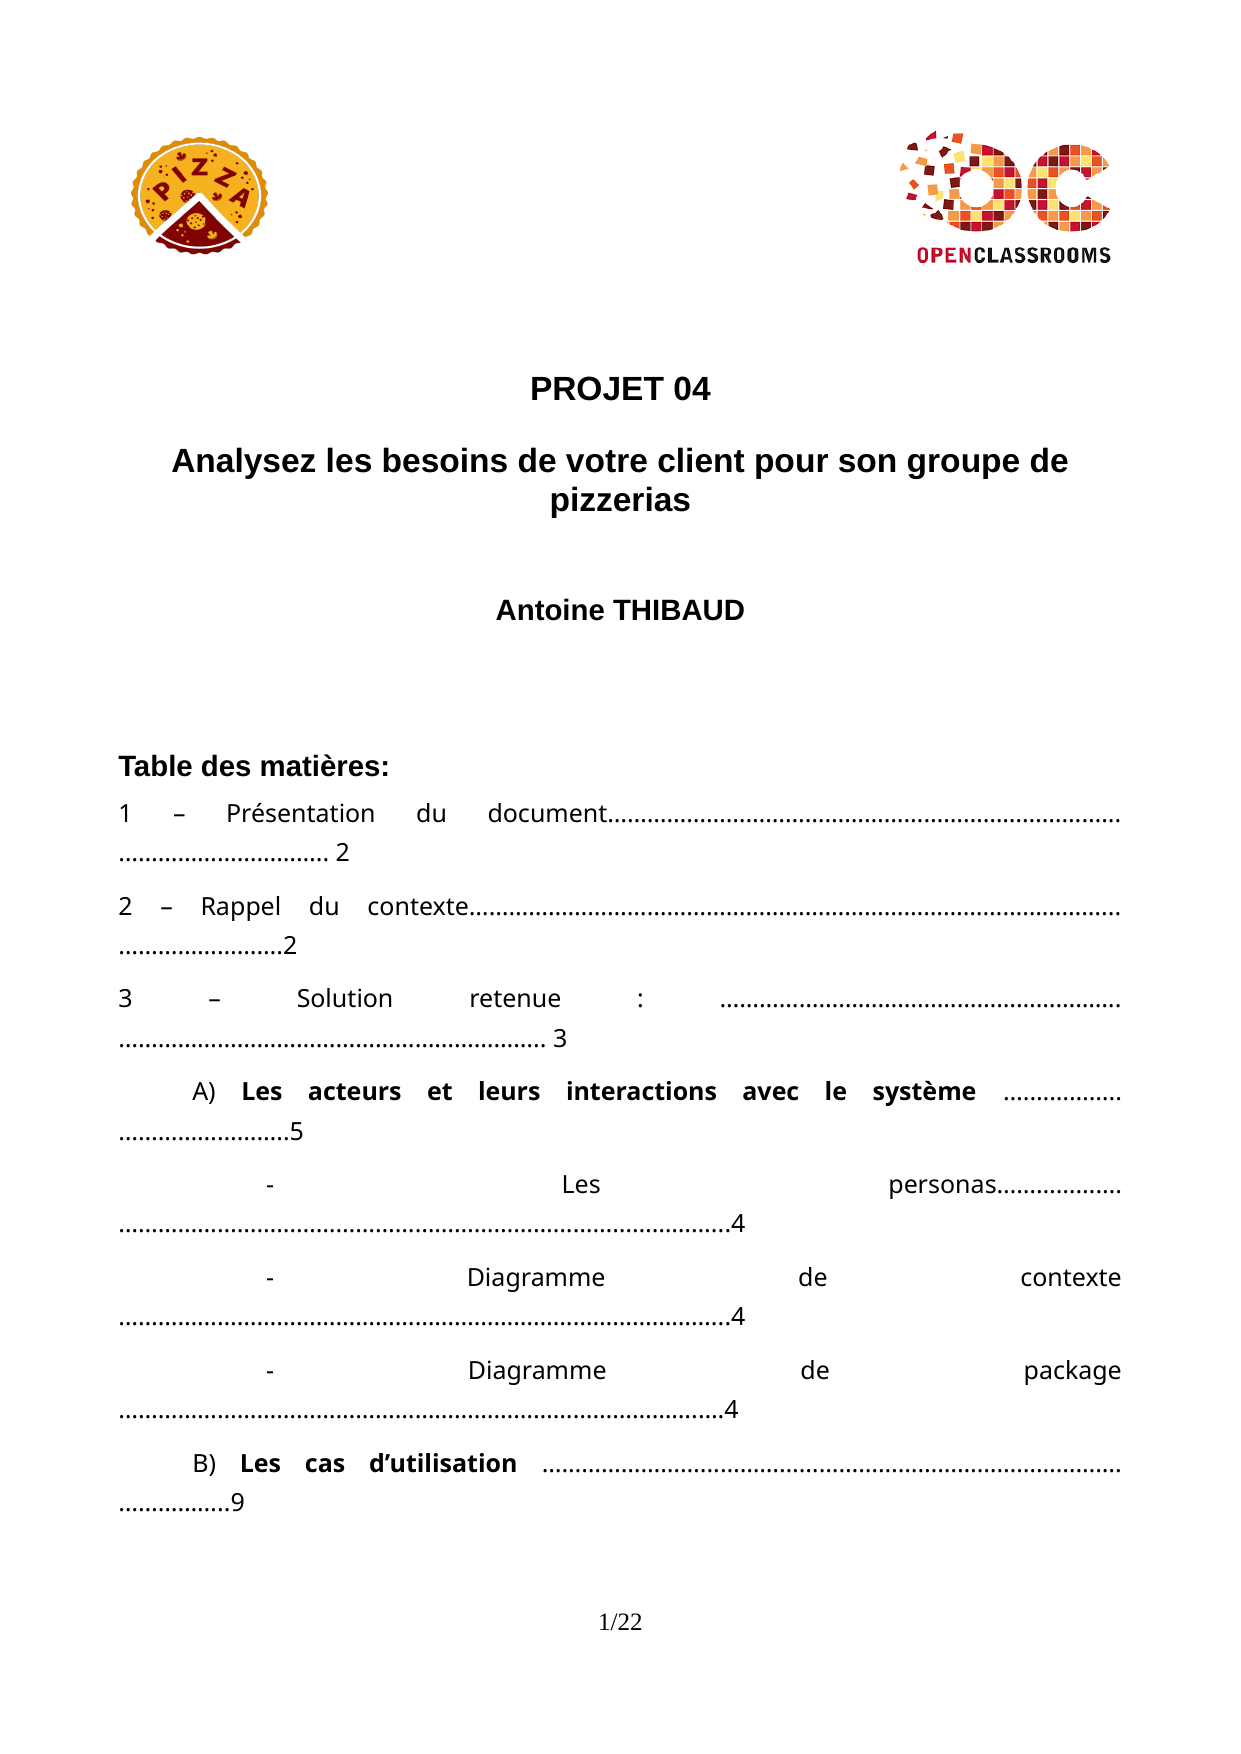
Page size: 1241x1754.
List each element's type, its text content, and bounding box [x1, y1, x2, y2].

text - Diagramme de package …………………………………………………………………………….….4 [118, 1353, 1122, 1426]
subtitle PROJET 04 [118, 369, 1122, 408]
text 3 – Solution retenue : …………………………………………………….……………………………………………………….. 3 [118, 981, 1122, 1054]
subtitle Analysez les besoins de votre client pour son groupe de pizzerias [118, 441, 1122, 518]
subtitle Table des matières: [118, 749, 1122, 783]
text - Diagramme de contexte ………………………………………………………………………………...4 [118, 1260, 1122, 1333]
subtitle Antoine THIBAUD [118, 593, 1122, 627]
text - Les personas………………. ………………………………………………………………………………...4 [118, 1167, 1122, 1240]
text A) Les acteurs et leurs interactions avec le système ….…………..……………………..5 [118, 1074, 1122, 1147]
picture [117, 124, 282, 267]
text 1 – Présentation du document…………………………………………………………………...………………………….. 2 [118, 795, 1122, 868]
picture [891, 116, 1118, 277]
text B) Les cas d’utilisation ……………………...…………………………………………………….……………..9 [118, 1446, 1122, 1519]
text 2 – Rappel du contexte……………………………………………………………………………………...…………………….2 [118, 888, 1122, 961]
